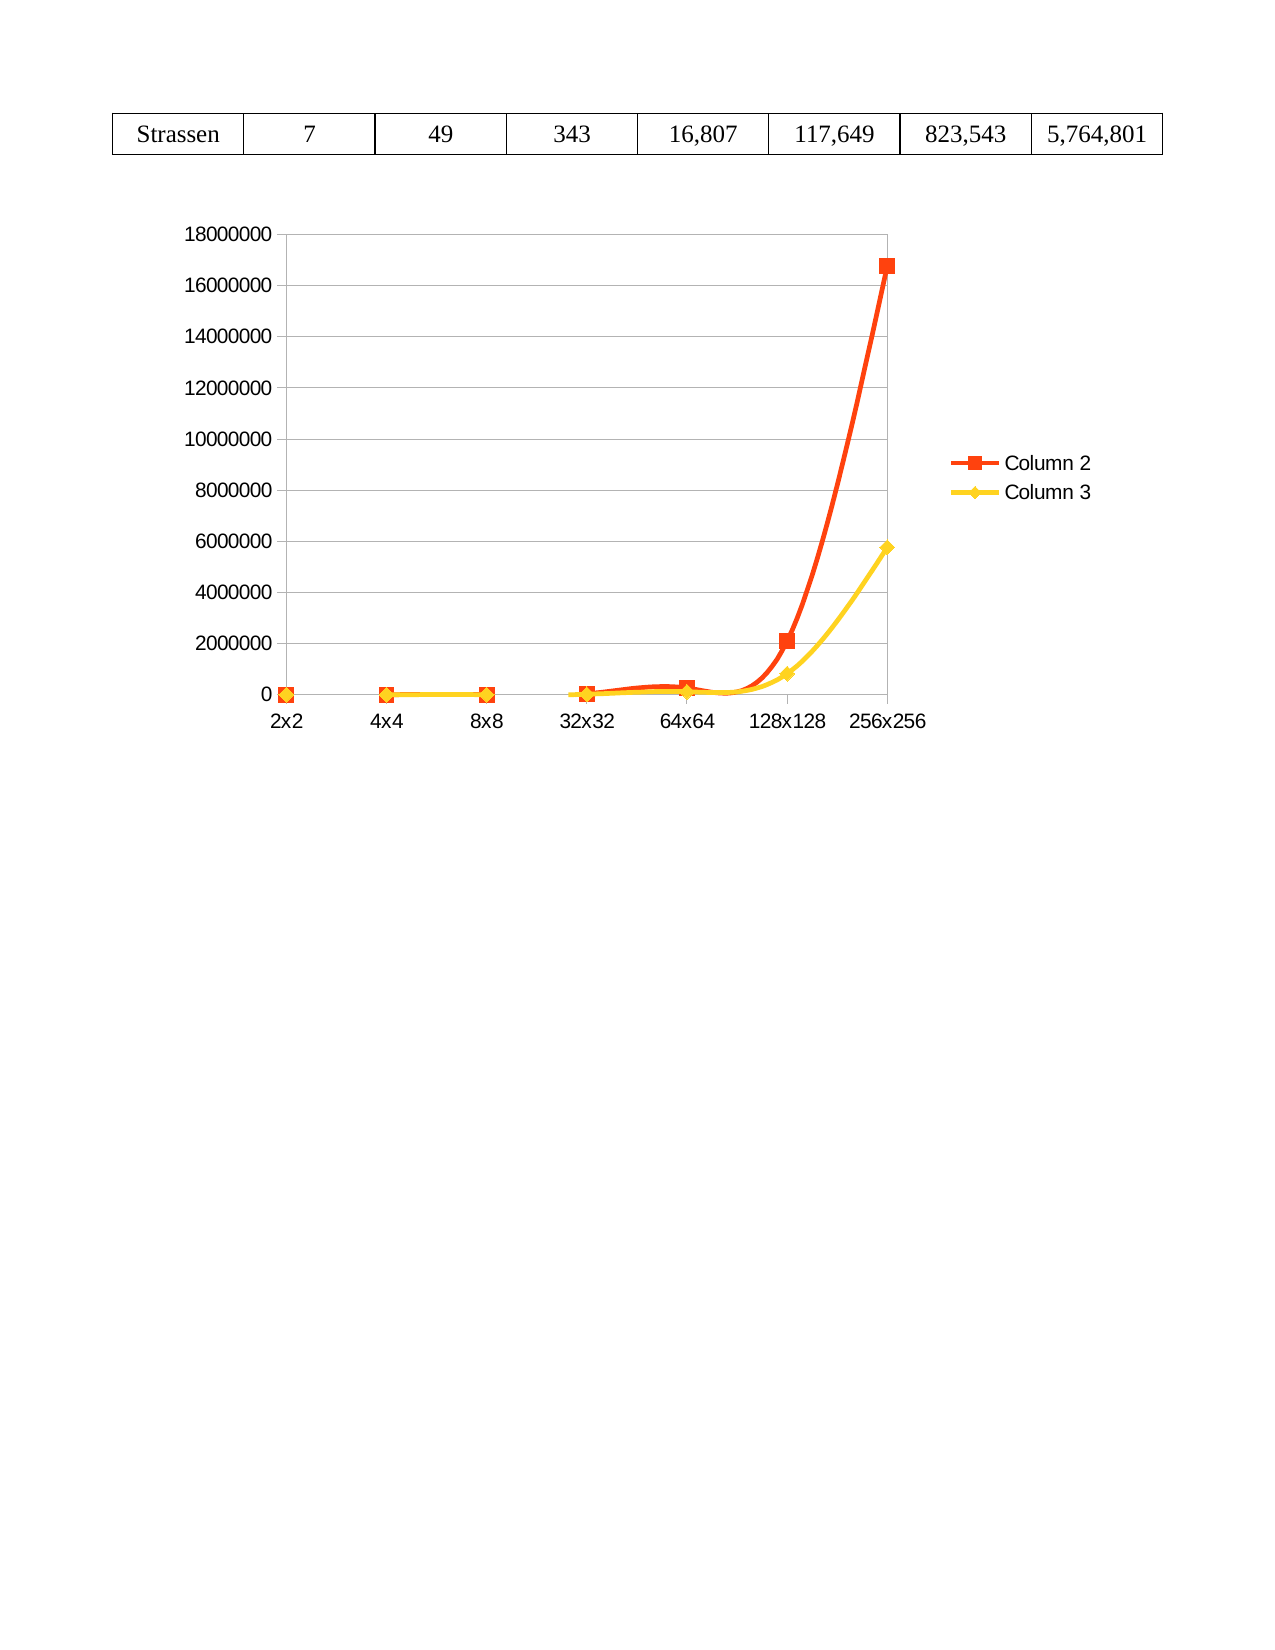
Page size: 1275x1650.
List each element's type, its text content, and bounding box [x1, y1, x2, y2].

table_cell 343 [507, 114, 637, 154]
table_cell Strassen [113, 114, 243, 154]
table_cell 49 [376, 114, 506, 154]
table_cell 823,543 [901, 114, 1031, 154]
table_cell 7 [244, 114, 374, 154]
table_cell 16,807 [638, 114, 768, 154]
table_cell 117,649 [769, 114, 899, 154]
table_cell 5,764,801 [1032, 114, 1162, 154]
